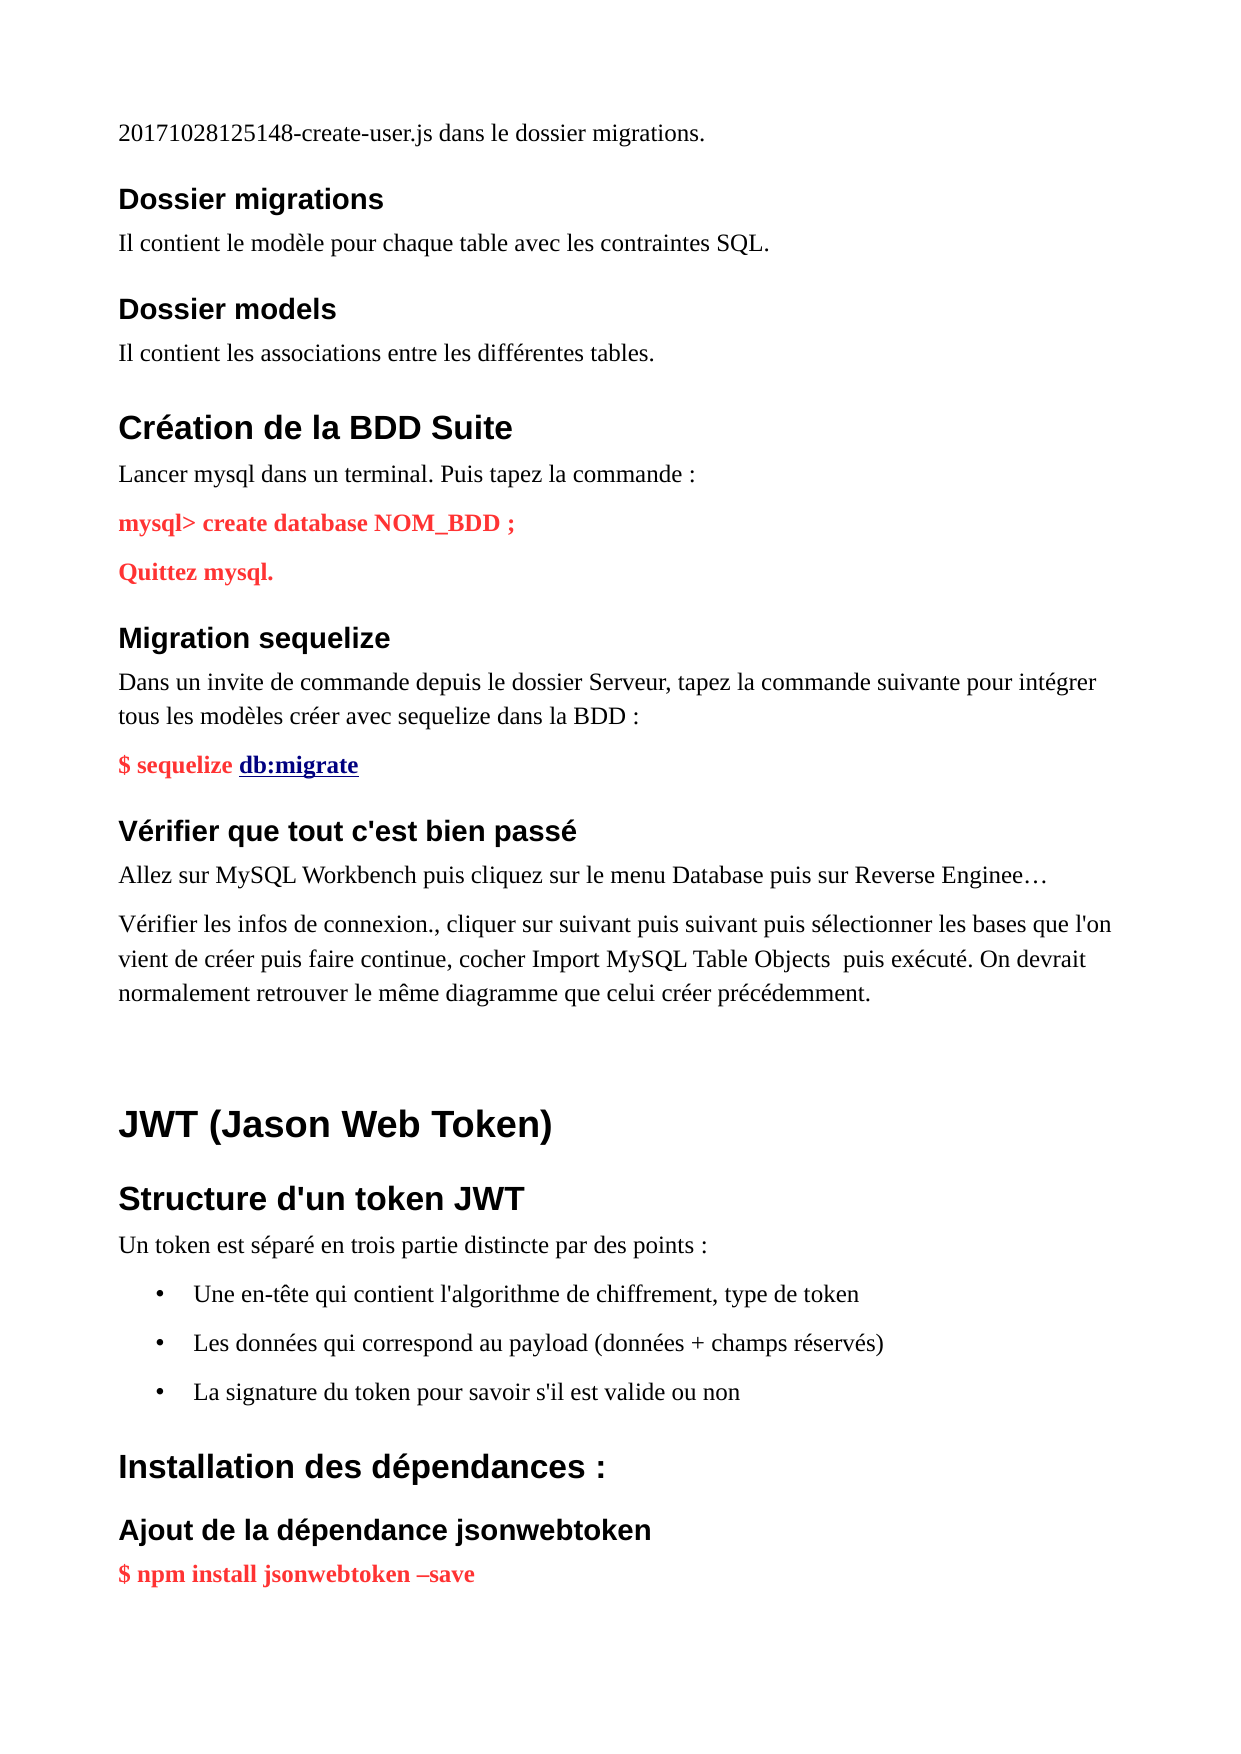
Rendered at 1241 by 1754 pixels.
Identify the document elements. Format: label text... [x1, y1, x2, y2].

subtitle Ajout de la dépendance jsonwebtoken [118, 1512, 1122, 1546]
subtitle Dossier models [118, 292, 1122, 325]
subtitle Migration sequelize [118, 621, 1122, 654]
text Quittez mysql. [118, 557, 1122, 586]
text Allez sur MySQL Workbench puis cliquez sur le menu Database puis sur Reverse Enginee… [118, 860, 1122, 889]
text Il contient le modèle pour chaque table avec les contraintes SQL. [118, 228, 1122, 257]
text Lancer mysql dans un terminal. Puis tapez la commande : [118, 459, 1122, 488]
subtitle Dossier migrations [118, 182, 1122, 216]
text Il contient les associations entre les différentes tables. [118, 338, 1122, 367]
subtitle Installation des dépendances : [118, 1447, 1122, 1485]
text Un token est séparé en trois partie distincte par des points : [118, 1230, 1122, 1258]
text mysql> create database NOM_BDD ; [118, 508, 1122, 537]
subtitle Structure d'un token JWT [118, 1178, 1122, 1217]
text Dans un invite de commande depuis le dossier Serveur, tapez la commande suivante pour intégrer tous les modèles créer avec sequelize dans la BDD : [118, 667, 1122, 730]
text $ npm install jsonwebtoken –save [118, 1559, 1122, 1587]
text 20171028125148-create-user.js dans le dossier migrations. [118, 118, 1122, 147]
subtitle Vérifier que tout c'est bien passé [118, 814, 1122, 848]
list Une en-tête qui contient l'algorithme de chiffrement, type de token [156, 1279, 1122, 1307]
text $ sequelize db:migrate [118, 751, 1122, 779]
list Les données qui correspond au payload (données + champs réservés) [156, 1328, 1122, 1357]
subtitle JWT (Jason Web Token) [118, 1102, 1122, 1145]
list La signature du token pour savoir s'il est valide ou non [156, 1377, 1122, 1406]
subtitle Création de la BDD Suite [118, 408, 1122, 446]
text Vérifier les infos de connexion., cliquer sur suivant puis suivant puis sélectionner les bases que l'on vient de créer puis faire continue, cocher Import MySQL Table Objects puis exécuté. On devrait normalement retrouver le même diagramme que celui créer précédemment. [118, 909, 1122, 1007]
